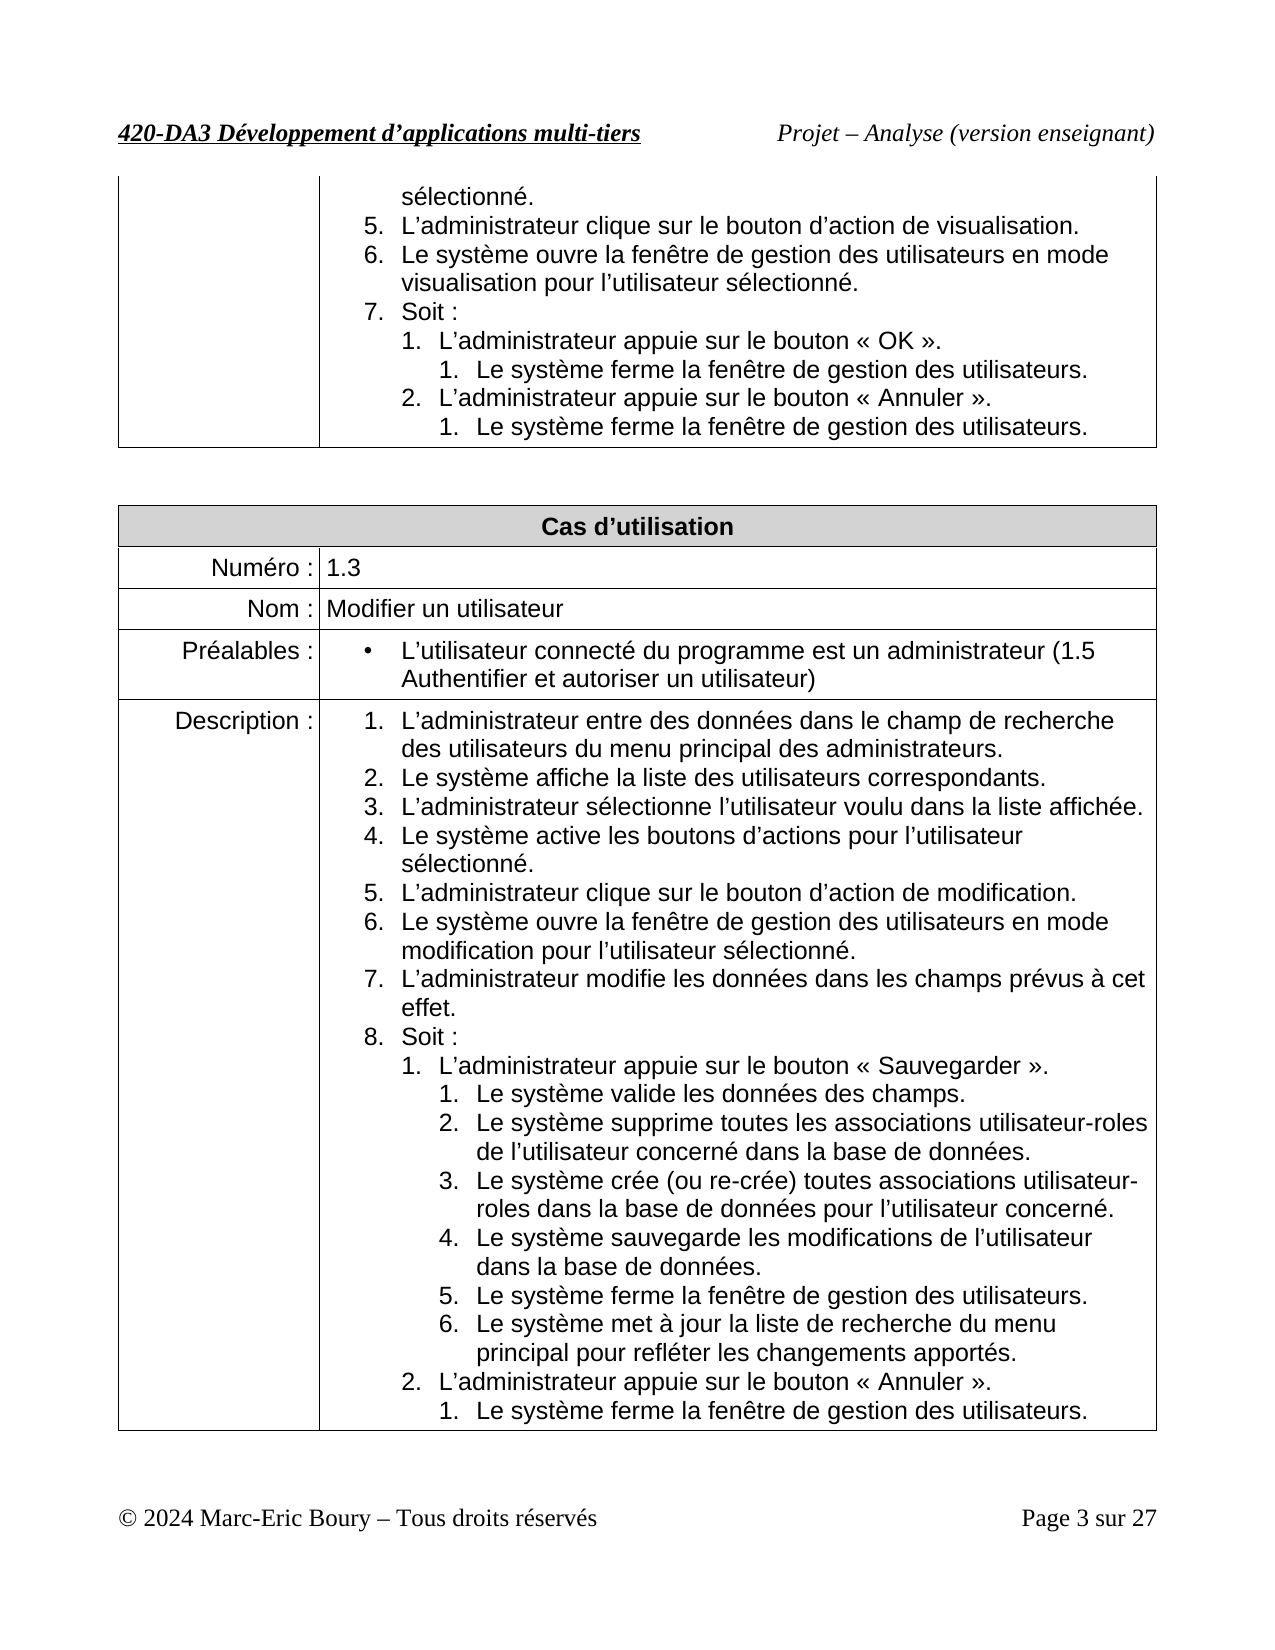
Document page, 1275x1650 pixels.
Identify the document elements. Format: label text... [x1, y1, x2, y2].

table_cell sélectionné. L’administrateur clique sur le bouton d’action de visualisation. Le système ouvre la fenêtre de gestion des utilisateurs en mode visualisation pour l’utilisateur sélectionné. Soit : L’administrateur appuie sur le bouton « OK ». Le système ferme la fenêtre de gestion des utilisateurs. L’administrateur appuie sur le bouton « Annuler ». Le système ferme la fenêtre de gestion des utilisateurs. [320, 176, 1156, 447]
table_cell Modifier un utilisateur [320, 589, 1156, 629]
table_cell Description : [119, 700, 319, 1430]
table_cell [119, 176, 319, 447]
table_cell L’utilisateur connecté du programme est un administrateur (1.5 Authentifier et autoriser un utilisateur) [320, 630, 1156, 699]
table_cell Nom : [119, 589, 319, 629]
table_cell L’administrateur entre des données dans le champ de recherche des utilisateurs du menu principal des administrateurs. Le système affiche la liste des utilisateurs correspondants. L’administrateur sélectionne l’utilisateur voulu dans la liste affichée. Le système active les boutons d’actions pour l’utilisateur sélectionné. L’administrateur clique sur le bouton d’action de modification. Le système ouvre la fenêtre de gestion des utilisateurs en mode modification pour l’utilisateur sélectionné. L’administrateur modifie les données dans les champs prévus à cet effet. Soit : L’administrateur appuie sur le bouton « Sauvegarder ». Le système valide les données des champs. Le système supprime toutes les associations utilisateur-roles de l’utilisateur concerné dans la base de données. Le système crée (ou re-crée) toutes associations utilisateur-roles dans la base de données pour l’utilisateur concerné. Le système sauvegarde les modifications de l’utilisateur dans la base de données. Le système ferme la fenêtre de gestion des utilisateurs. Le système met à jour la liste de recherche du menu principal pour refléter les changements apportés. L’administrateur appuie sur le bouton « Annuler ». Le système ferme la fenêtre de gestion des utilisateurs. [320, 700, 1156, 1430]
table_cell Numéro : [119, 548, 319, 588]
table_cell Préalables : [119, 630, 319, 699]
table_cell 1.3 [320, 548, 1156, 588]
table_header Cas d’utilisation [119, 506, 1156, 546]
